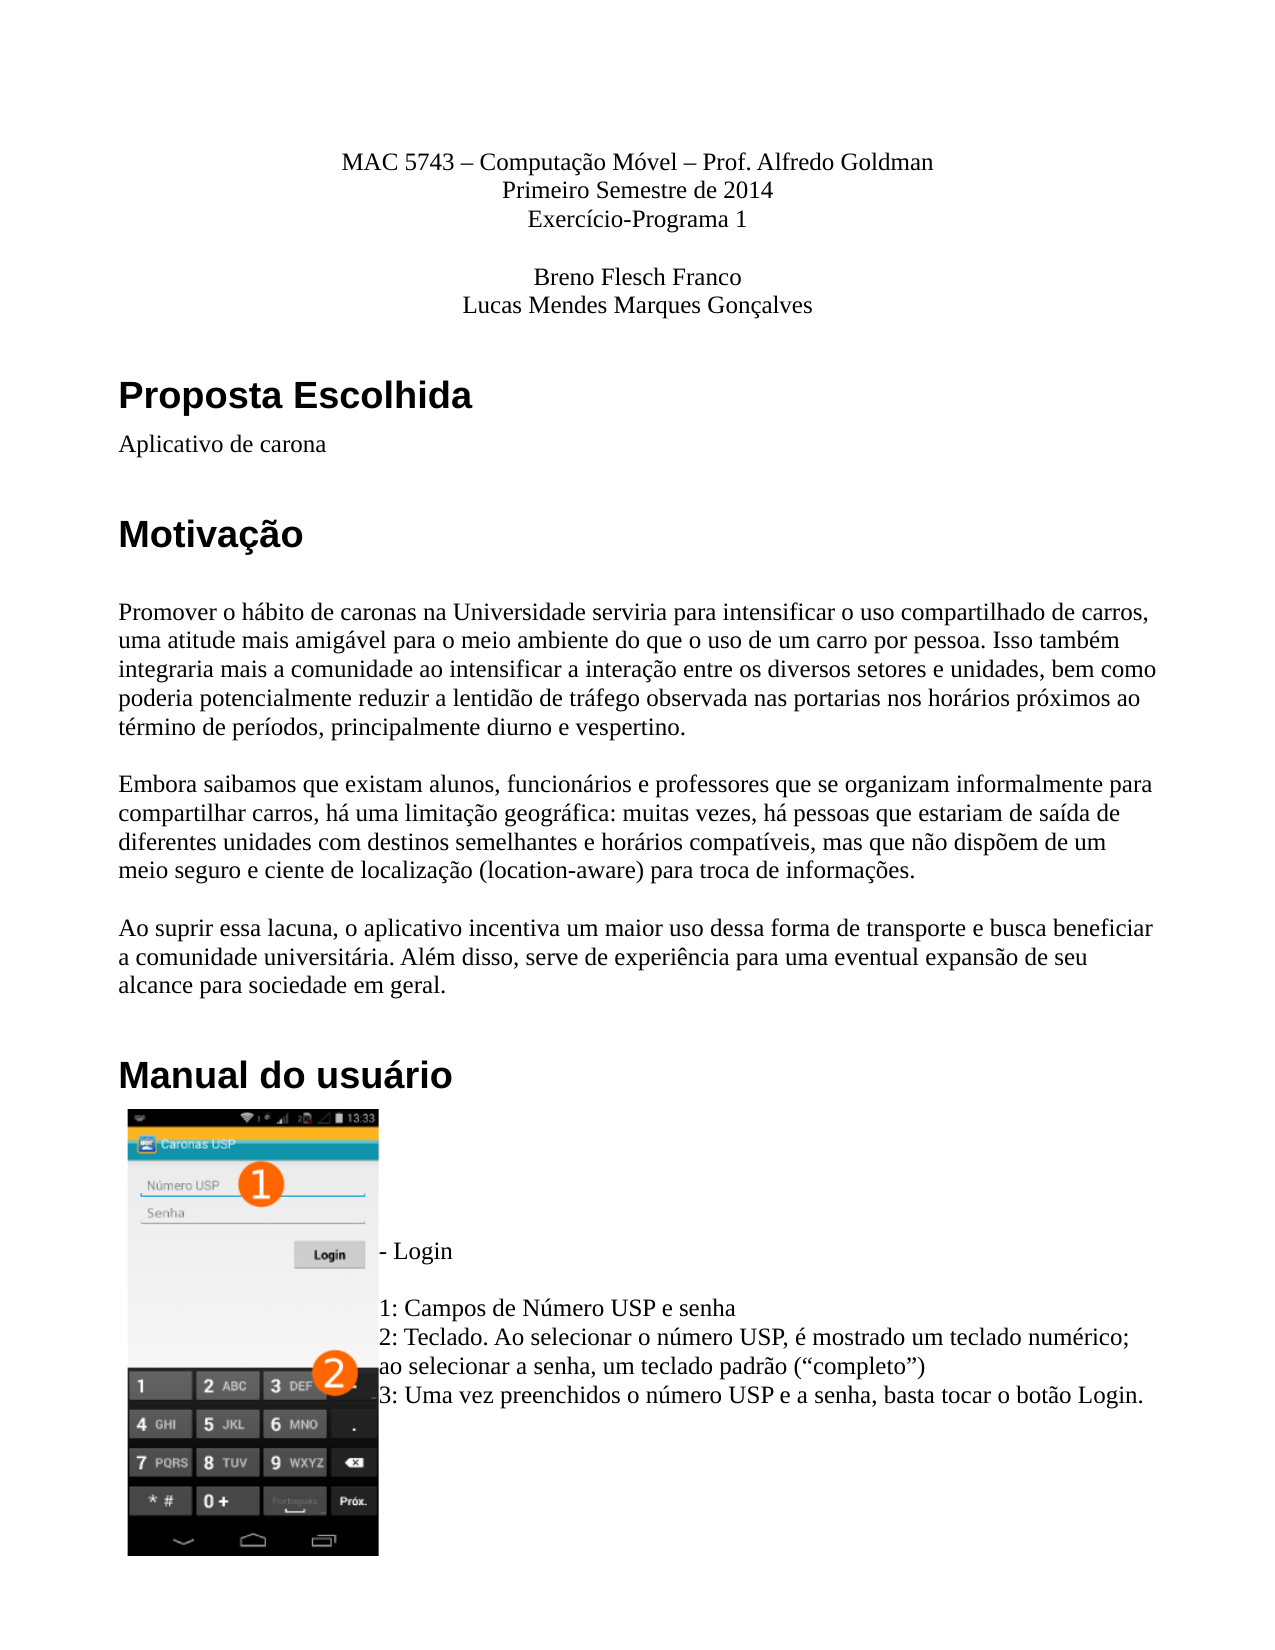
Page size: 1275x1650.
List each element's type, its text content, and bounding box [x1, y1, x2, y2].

text Promover o hábito de caronas na Universidade serviria para intensificar o uso compartilhado de carros, uma atitude mais amigável para o meio ambiente do que o uso de um carro por pessoa. Isso também integraria mais a comunidade ao intensificar a interação entre os diversos setores e unidades, bem como poderia potencialmente reduzir a lentidão de tráfego observada nas portarias nos horários próximos ao término de períodos, principalmente diurno e vespertino. [118, 597, 1157, 740]
text [118, 1236, 127, 1265]
text Aplicativo de carona [118, 429, 1157, 458]
text MAC 5743 – Computação Móvel – Prof. Alfredo Goldman [118, 147, 1157, 176]
subtitle Manual do usuário [118, 1053, 1157, 1097]
text - Login [379, 1236, 1157, 1265]
picture [127, 1109, 379, 1556]
text Primeiro Semestre de 2014 [118, 176, 1157, 204]
text Exercício-Programa 1 [118, 204, 1157, 233]
subtitle Proposta Escolhida [118, 373, 1157, 417]
text Breno Flesch Franco [118, 262, 1157, 291]
text 1: Campos de Número USP e senha [379, 1293, 1157, 1322]
text Ao suprir essa lacuna, o aplicativo incentiva um maior uso dessa forma de transporte e busca beneficiar a comunidade universitária. Além disso, serve de experiência para uma eventual expansão de seu alcance para sociedade em geral. [118, 913, 1157, 999]
text Embora saibamos que existam alunos, funcionários e professores que se organizam informalmente para compartilhar carros, há uma limitação geográfica: muitas vezes, há pessoas que estariam de saída de diferentes unidades com destinos semelhantes e horários compatíveis, mas que não dispõem de um meio seguro e ciente de localização (location-aware) para troca de informações. [118, 769, 1157, 884]
subtitle Motivação [118, 512, 1157, 555]
text 2: Teclado. Ao selecionar o número USP, é mostrado um teclado numérico; ao selecionar a senha, um teclado padrão (“completo”) [379, 1322, 1157, 1380]
text 3: Uma vez preenchidos o número USP e a senha, basta tocar o botão Login. [379, 1380, 1157, 1408]
text Lucas Mendes Marques Gonçalves [118, 291, 1157, 319]
